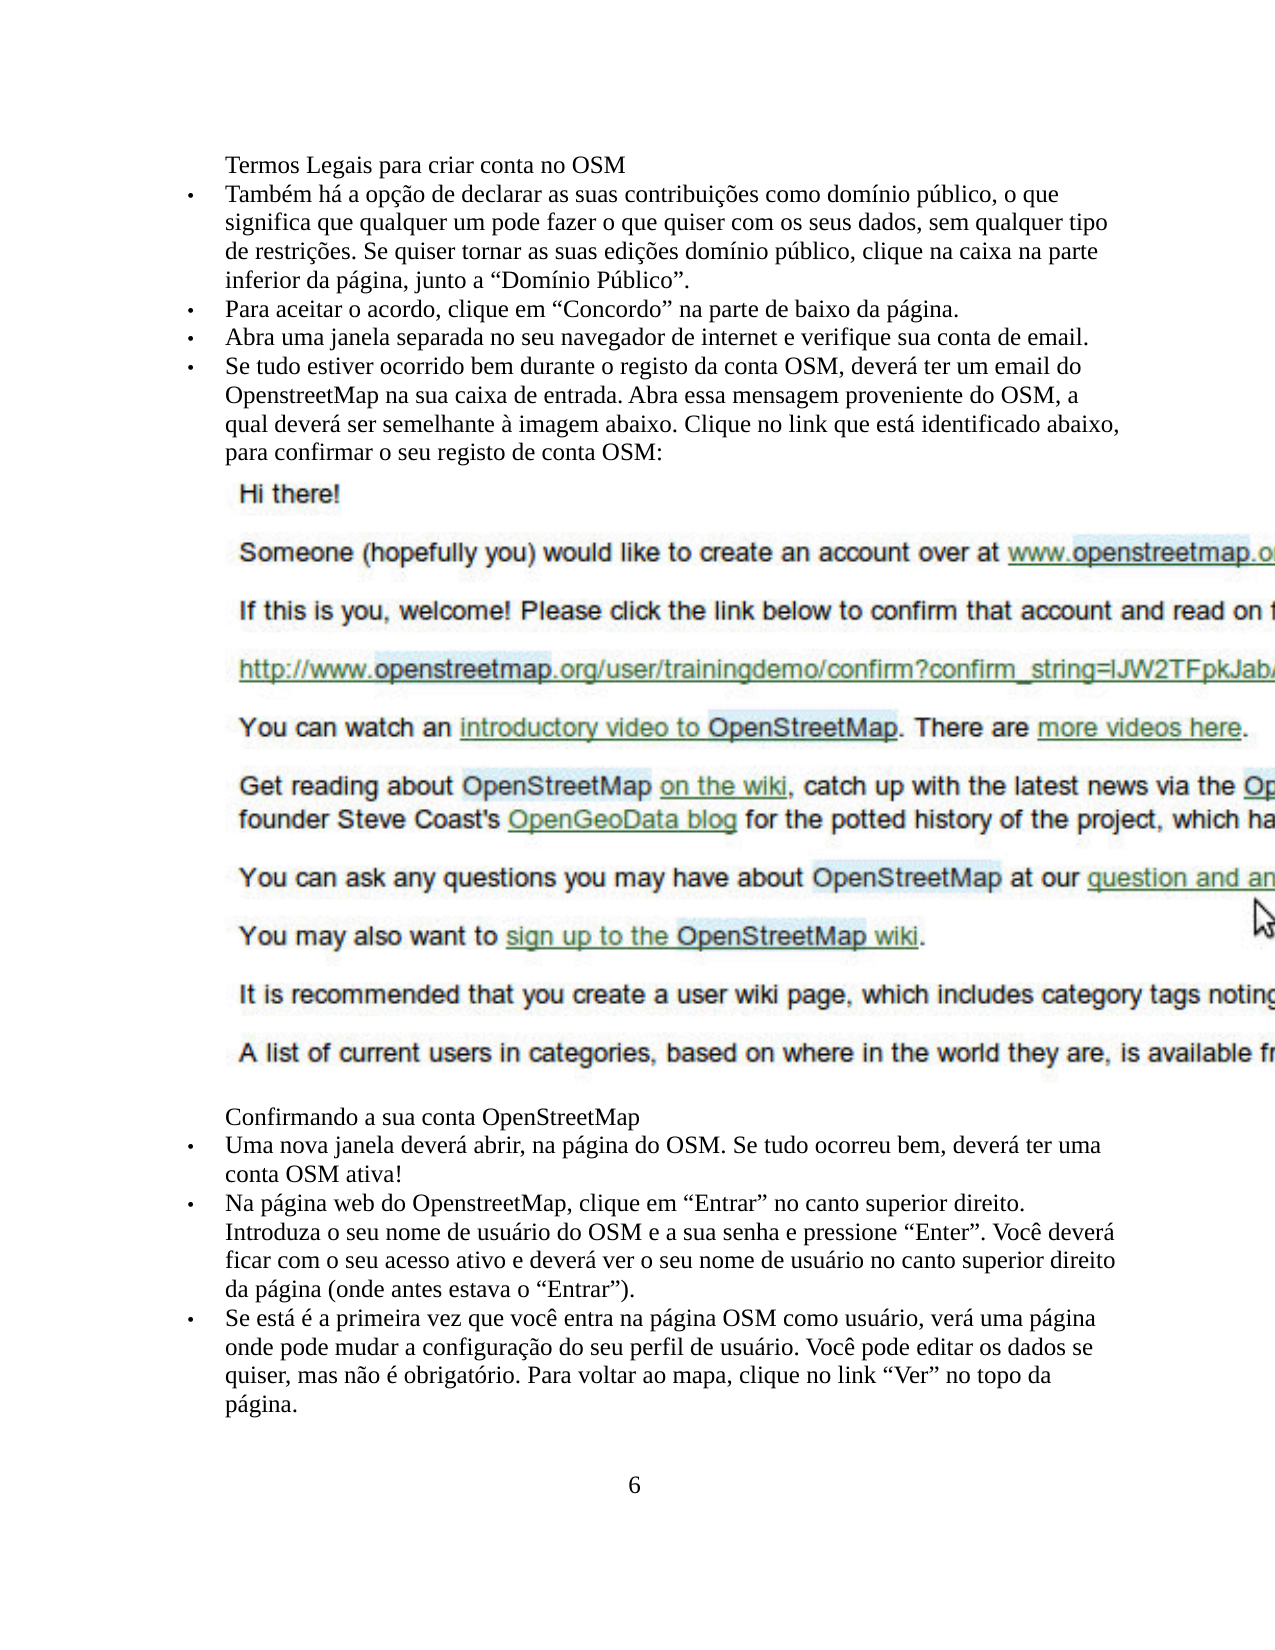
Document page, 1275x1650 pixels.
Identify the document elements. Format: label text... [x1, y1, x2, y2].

list Também há a opção de declarar as suas contribuições como domínio público, o que significa que qualquer um pode fazer o que quiser com os seus dados, sem qualquer tipo de restrições. Se quiser tornar as suas edições domínio público, clique na caixa na parte inferior da página, junto a “Domínio Público”. [187, 179, 1125, 294]
list Se tudo estiver ocorrido bem durante o registo da conta OSM, deverá ter um email do OpenstreetMap na sua caixa de entrada. Abra essa mensagem proveniente do OSM, a qual deverá ser semelhante à imagem abaixo. Clique no link que está identificado abaixo, para confirmar o seu registo de conta OSM: [187, 351, 1125, 466]
list Termos Legais para criar conta no OSM [187, 150, 1125, 179]
list Se está é a primeira vez que você entra na página OSM como usuário, verá uma página onde pode mudar a configuração do seu perfil de usuário. Você pode editar os dados se quiser, mas não é obrigatório. Para voltar ao mapa, clique no link “Ver” no topo da página. [187, 1303, 1125, 1418]
list Abra uma janela separada no seu navegador de internet e verifique sua conta de email. [187, 322, 1125, 351]
picture [225, 466, 1275, 1102]
list Confirmando a sua conta OpenStreetMap [187, 1102, 1125, 1130]
list Na página web do OpenstreetMap, clique em “Entrar” no canto superior direito. Introduza o seu nome de usuário do OSM e a sua senha e pressione “Enter”. Você deverá ficar com o seu acesso ativo e deverá ver o seu nome de usuário no canto superior direito da página (onde antes estava o “Entrar”). [187, 1188, 1125, 1303]
list Uma nova janela deverá abrir, na página do OSM. Se tudo ocorreu bem, deverá ter uma conta OSM ativa! [187, 1130, 1125, 1188]
list Para aceitar o acordo, clique em “Concordo” na parte de baixo da página. [187, 294, 1125, 322]
